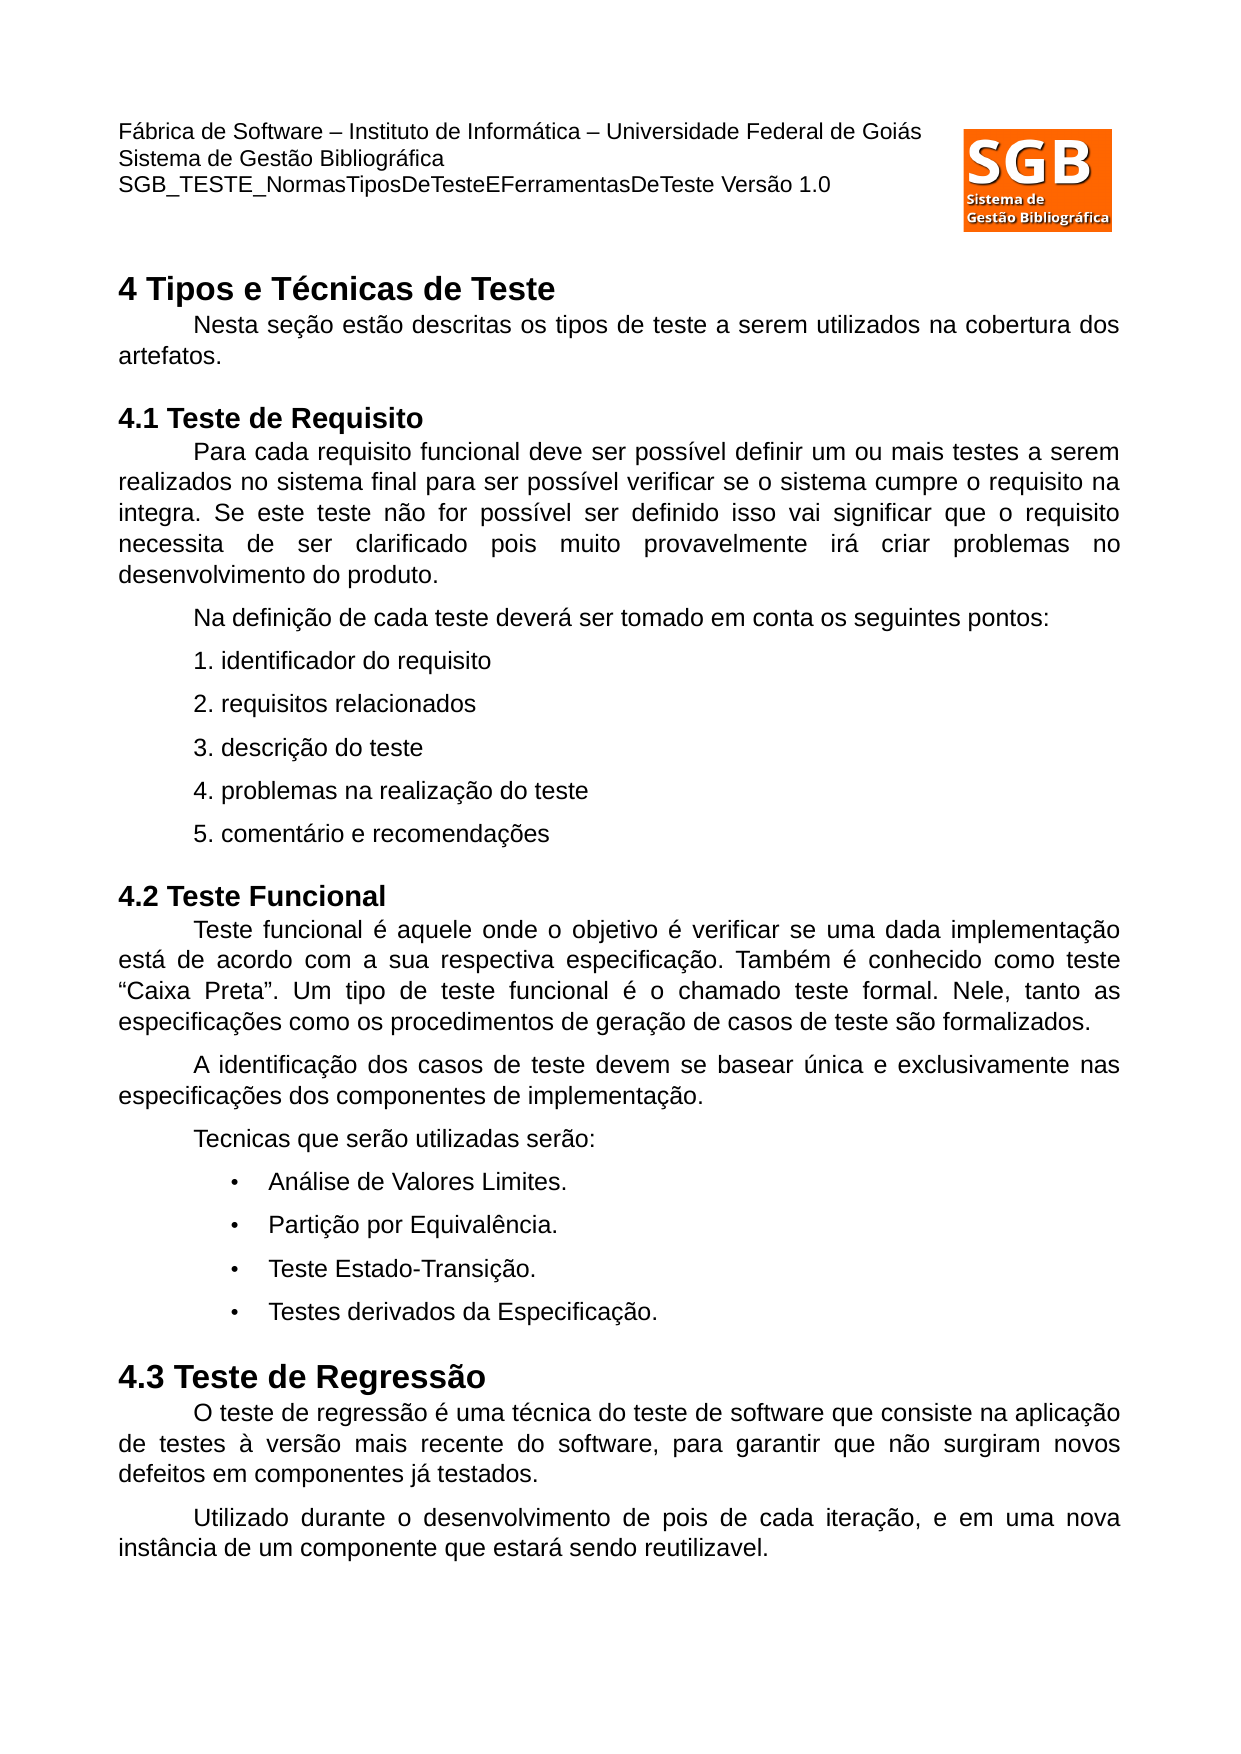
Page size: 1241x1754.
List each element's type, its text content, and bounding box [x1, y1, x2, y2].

subtitle 4.1 Teste de Requisito [118, 401, 1122, 434]
text 2. requisitos relacionados [193, 689, 1122, 718]
picture [963, 129, 1112, 232]
subtitle 4.2 Teste Funcional [118, 879, 1122, 912]
text Nesta seção estão descritas os tipos de teste a serem utilizados na cobertura dos artefatos. [118, 310, 1122, 370]
text Para cada requisito funcional deve ser possível definir um ou mais testes a serem realizados no sistema final para ser possível verificar se o sistema cumpre o requisito na integra. Se este teste não for possível ser definido isso vai significar que o requisito necessita de ser clarificado pois muito provavelmente irá criar problemas no desenvolvimento do produto. [118, 437, 1122, 588]
text 1. identificador do requisito [193, 646, 1122, 675]
text A identificação dos casos de teste devem se basear única e exclusivamente nas especificações dos componentes de implementação. [118, 1050, 1122, 1109]
subtitle 4.3 Teste de Regressão [118, 1357, 1122, 1395]
list Testes derivados da Especificação. [231, 1297, 1122, 1326]
text Teste funcional é aquele onde o objetivo é verificar se uma dada implementação está de acordo com a sua respectiva especificação. Também é conhecido como teste “Caixa Preta”. Um tipo de teste funcional é o chamado teste formal. Nele, tanto as especificações como os procedimentos de geração de casos de teste são formalizados. [118, 915, 1122, 1036]
list Partição por Equivalência. [231, 1211, 1122, 1239]
text Utilizado durante o desenvolvimento de pois de cada iteração, e em uma nova instância de um componente que estará sendo reutilizavel. [118, 1503, 1122, 1562]
subtitle 4 Tipos e Técnicas de Teste [118, 269, 1122, 308]
list Análise de Valores Limites. [231, 1167, 1122, 1196]
list Teste Estado-Transição. [231, 1254, 1122, 1282]
text O teste de regressão é uma técnica do teste de software que consiste na aplicação de testes à versão mais recente do software, para garantir que não surgiram novos defeitos em componentes já testados. [118, 1398, 1122, 1488]
text Na definição de cada teste deverá ser tomado em conta os seguintes pontos: [118, 603, 1122, 632]
text 4. problemas na realização do teste [193, 776, 1122, 804]
text 5. comentário e recomendações [193, 819, 1122, 848]
text 3. descrição do teste [193, 732, 1122, 761]
text Tecnicas que serão utilizadas serão: [118, 1124, 1122, 1153]
